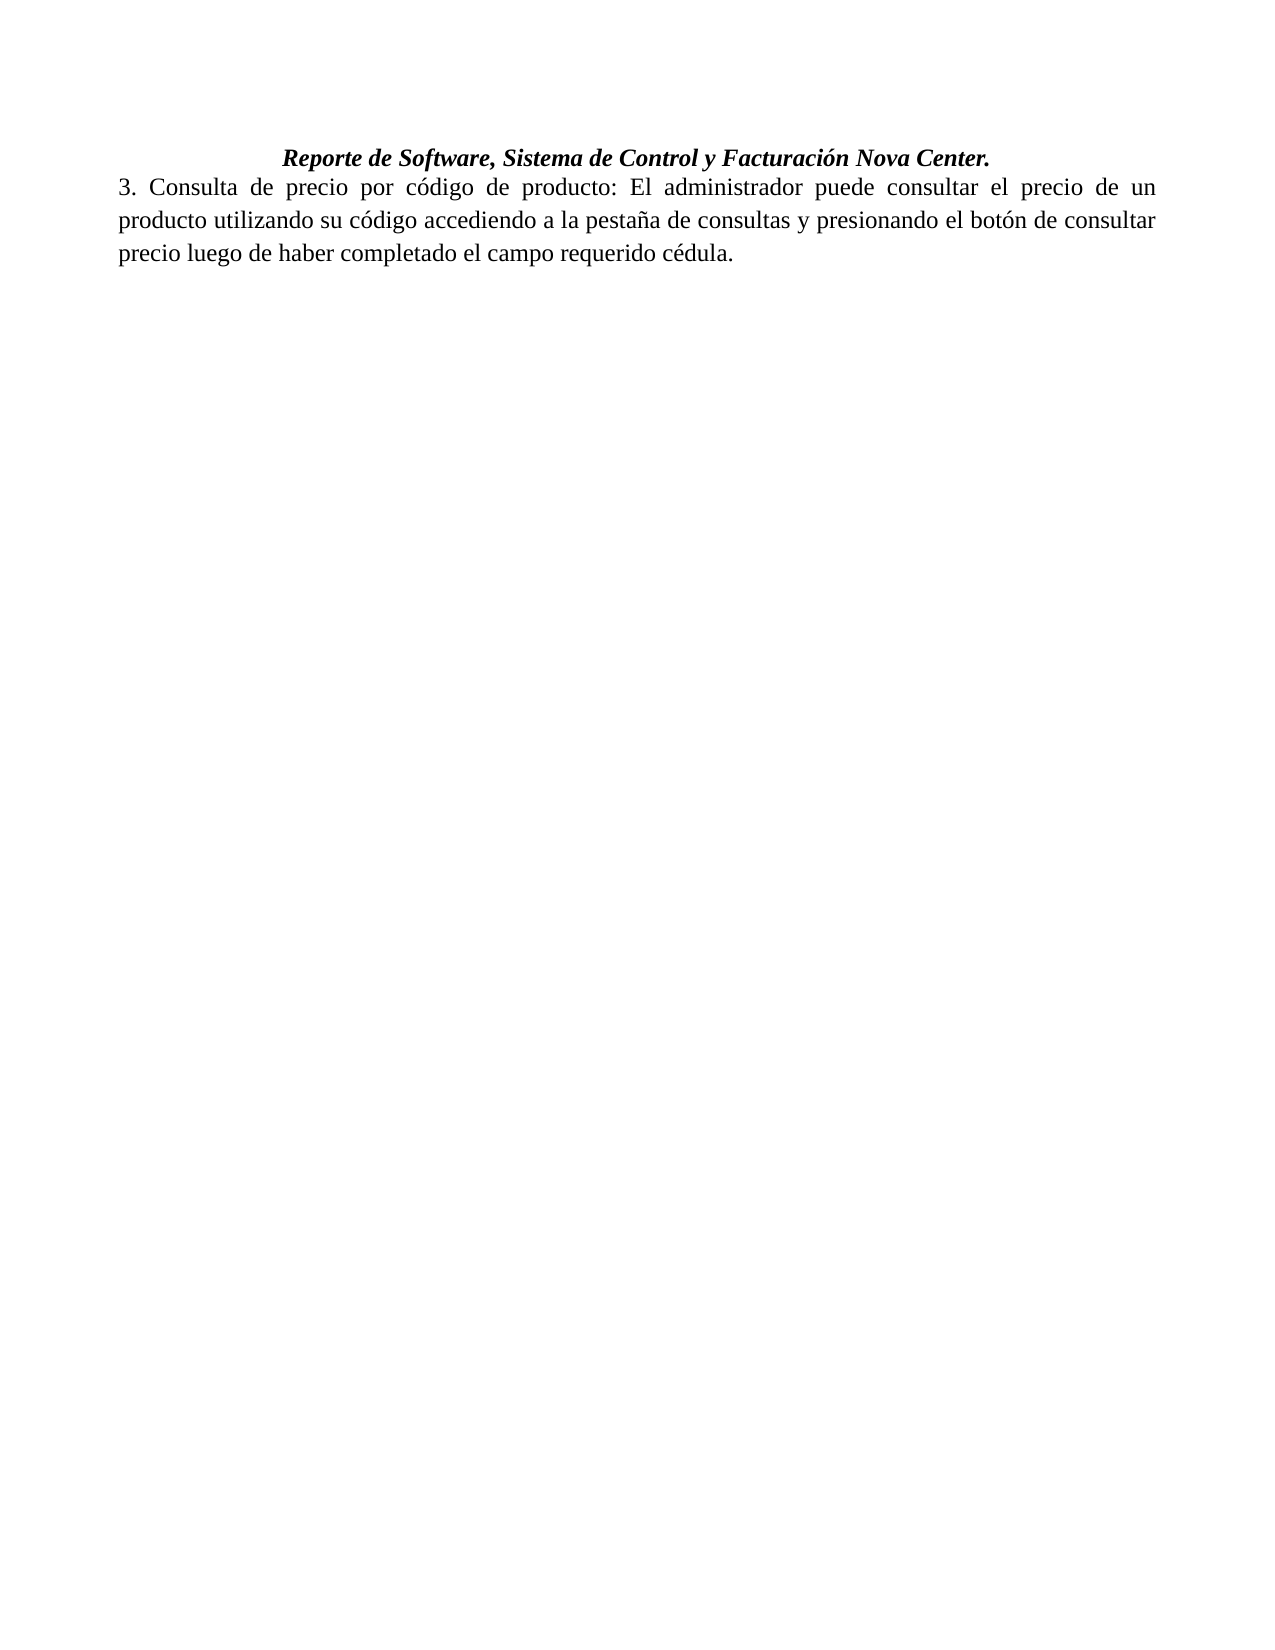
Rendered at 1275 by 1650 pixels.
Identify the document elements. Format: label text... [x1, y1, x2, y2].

text 3. Consulta de precio por código de producto: El administrador puede consultar el precio de un producto utilizando su código accediendo a la pestaña de consultas y presionando el botón de consultar precio luego de haber completado el campo requerido cédula. [118, 172, 1157, 267]
